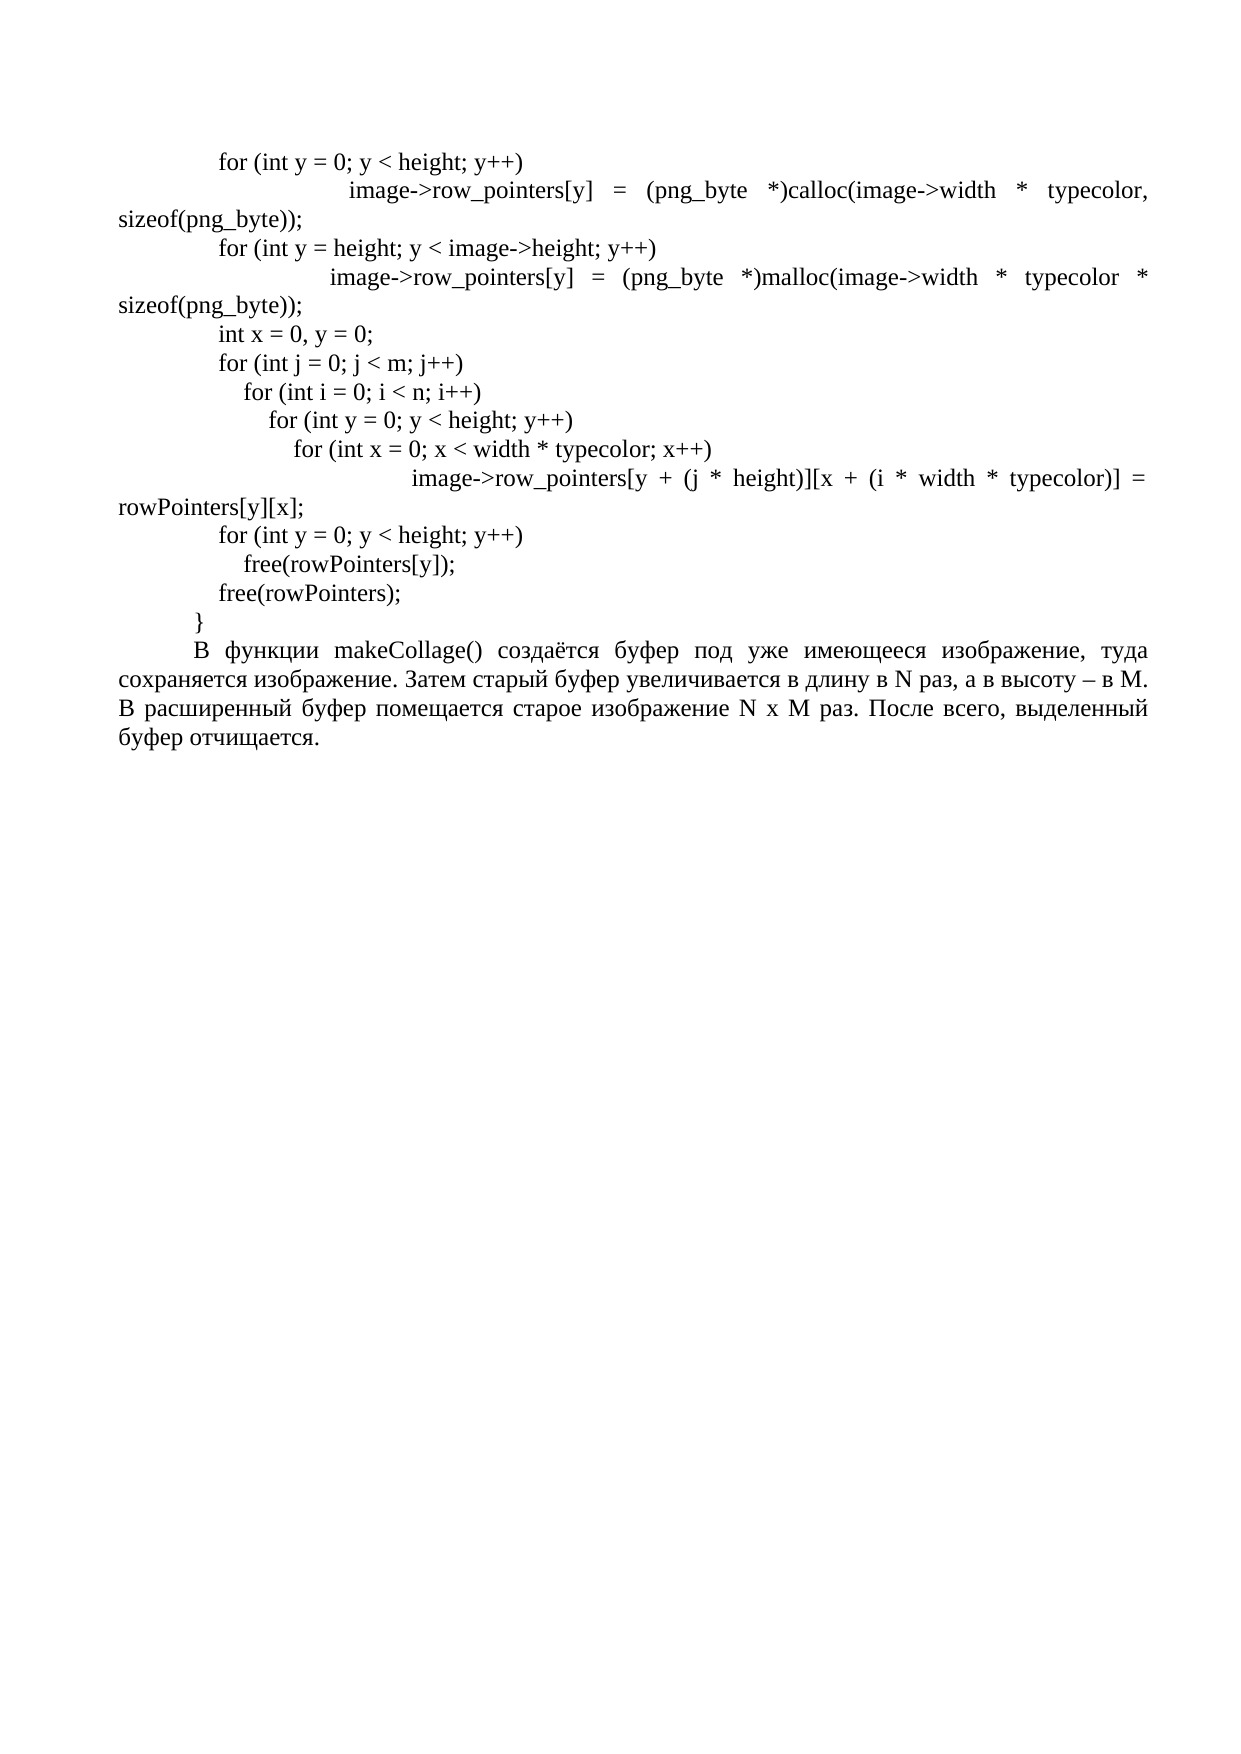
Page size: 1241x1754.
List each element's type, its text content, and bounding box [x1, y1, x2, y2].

text for (int y = height; y < image->height; y++) [118, 233, 1149, 262]
text В функции makeCollage() создаётся буфер под уже имеющееся изображение, туда сохраняется изображение. Затем старый буфер увеличивается в длину в N раз, а в высоту – в M. В расширенный буфер помещается старое изображение N x M раз. После всего, выделенный буфер отчищается. [118, 636, 1149, 751]
text free(rowPointers[y]); [118, 549, 1149, 578]
text int x = 0, y = 0; [118, 319, 1149, 348]
text } [118, 607, 1149, 636]
text for (int y = 0; y < height; y++) [118, 521, 1149, 549]
text for (int i = 0; i < n; i++) [118, 377, 1149, 406]
text for (int j = 0; j < m; j++) [118, 348, 1149, 377]
text image->row_pointers[y] = (png_byte *)calloc(image->width * typecolor, sizeof(png_byte)); [118, 176, 1149, 233]
text for (int y = 0; y < height; y++) [118, 147, 1149, 176]
text image->row_pointers[y] = (png_byte *)malloc(image->width * typecolor * sizeof(png_byte)); [118, 262, 1149, 319]
text free(rowPointers); [118, 578, 1149, 607]
text image->row_pointers[y + (j * height)][x + (i * width * typecolor)] = rowPointers[y][x]; [118, 463, 1149, 521]
text for (int x = 0; x < width * typecolor; x++) [118, 434, 1149, 463]
text for (int y = 0; y < height; y++) [118, 406, 1149, 434]
